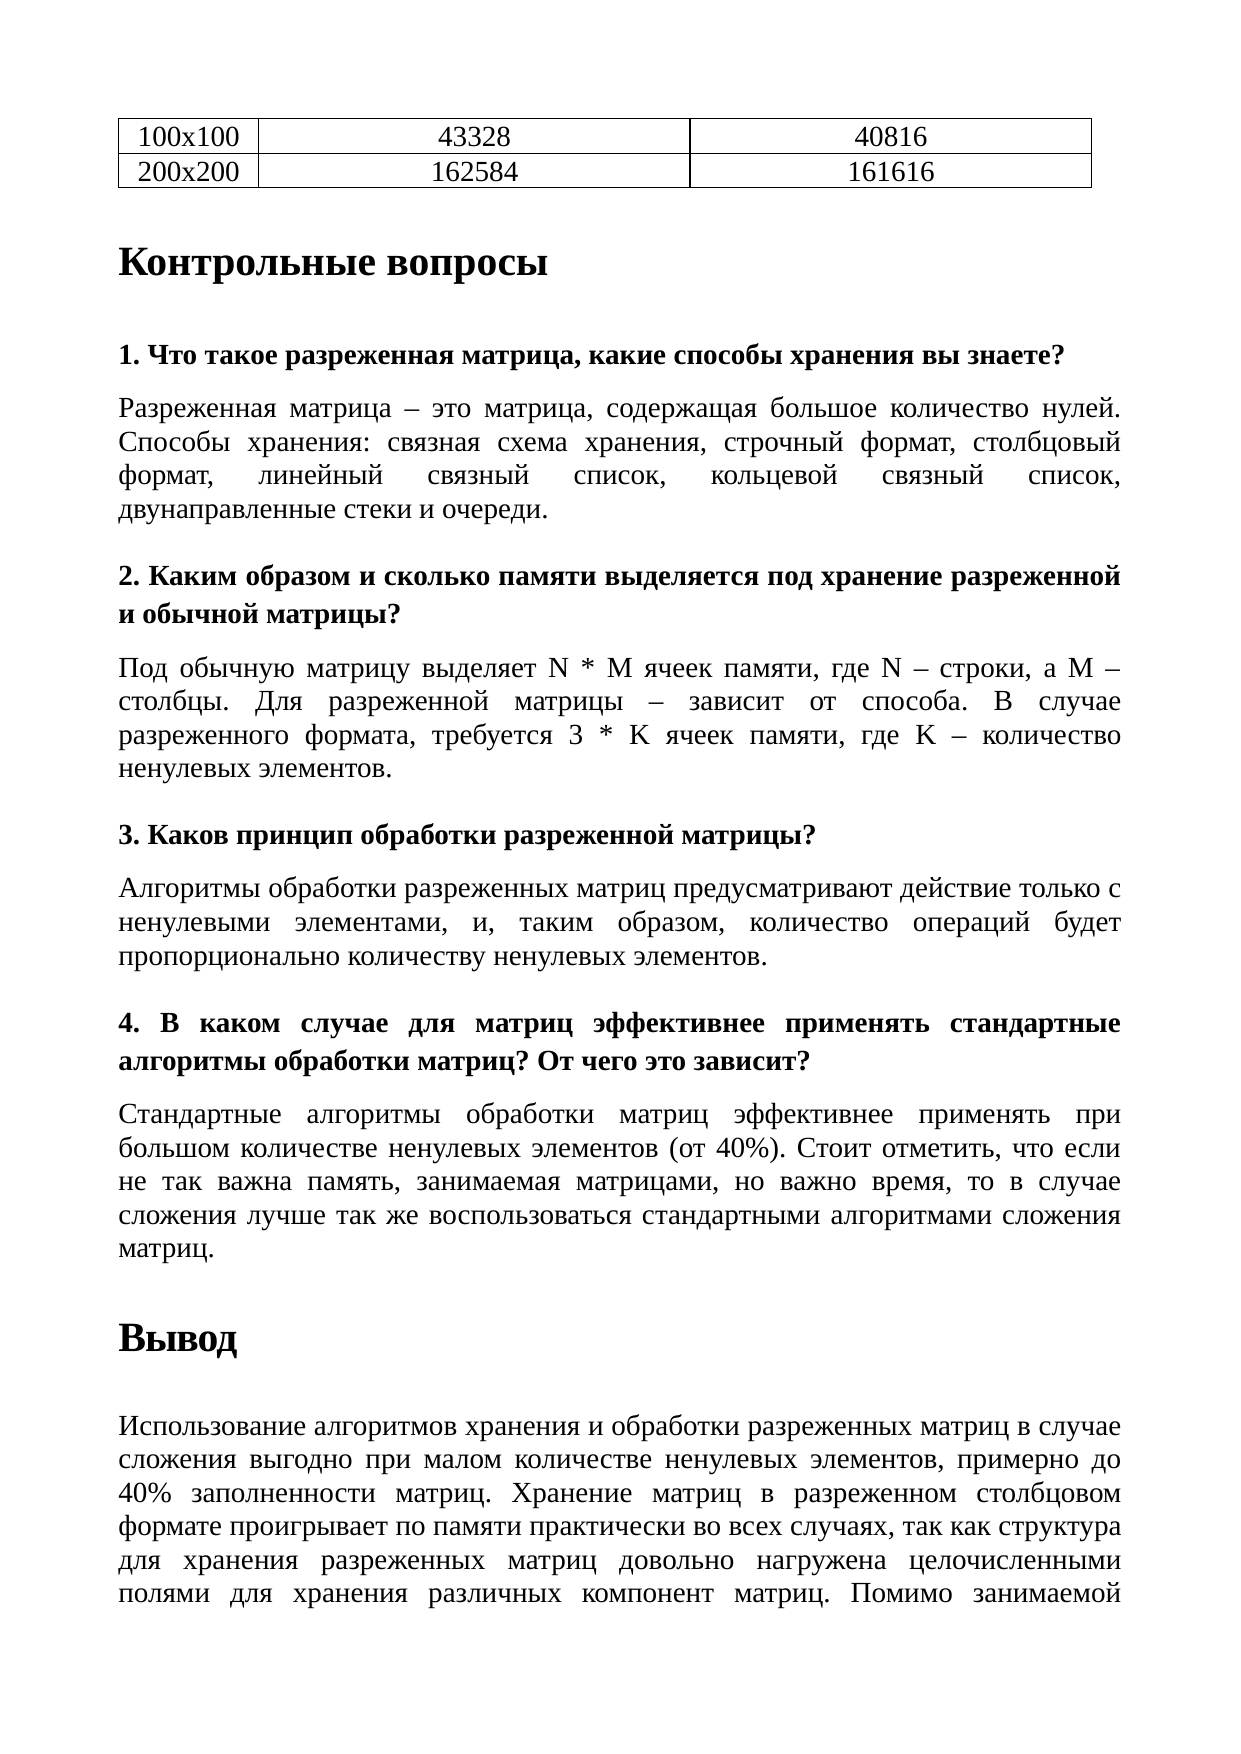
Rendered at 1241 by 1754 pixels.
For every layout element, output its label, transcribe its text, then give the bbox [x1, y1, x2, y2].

text Стандартные алгоритмы обработки матриц эффективнее применять при большом количестве ненулевых элементов (от 40%). Cтоит отметить, что если не так важна память, занимаемая матрицами, но важно время, то в случае сложения лучше так же воспользоваться стандартными алгоритмами сложения матриц. [118, 1096, 1122, 1264]
text Использование алгоритмов хранения и обработки разреженных матриц в случае сложения выгодно при малом количестве ненулевых элементов, примерно до 40% заполненности матриц. Хранение матриц в разреженном столбцовом формате проигрывает по памяти практически во всех случаях, так как структура для хранения разреженных матриц довольно нагружена целочисленными полями для хранения различных компонент матриц. Помимо занимаемой [118, 1408, 1122, 1609]
table_cell 161616 [691, 154, 1091, 187]
table_cell 43328 [259, 119, 689, 153]
table_cell 100х100 [119, 119, 258, 153]
text Под обычную матрицу выделяет N * M ячеек памяти, где N – строки, а M – столбцы. Для разреженной матрицы – зависит от способа. В случае разреженного формата, требуется 3 * K ячеек памяти, где K – количество ненулевых элементов. [118, 650, 1122, 784]
text 2. Каким образом и сколько памяти выделяется под хранение разреженной и обычной матрицы? [118, 558, 1122, 630]
table_cell 200х200 [119, 154, 258, 187]
text Контрольные вопросы [118, 236, 1122, 284]
table_cell 162584 [259, 154, 689, 187]
text Разреженная матрица – это матрица, содержащая большое количество нулей. Способы хранения: связная схема хранения, строчный формат, столбцовый формат, линейный связный список, кольцевой связный список, двунаправленные стеки и очереди. [118, 390, 1122, 524]
text 4. В каком случае для матриц эффективнее применять стандартные алгоритмы обработки матриц? От чего это зависит? [118, 1005, 1122, 1077]
text 3. Каков принцип обработки разреженной матрицы? [118, 817, 1122, 851]
table_cell 40816 [691, 119, 1091, 153]
text Алгоритмы обработки разреженных матриц предусматривают действие только с ненулевыми элементами, и, таким образом, количество операций будет пропорционально количеству ненулевых элементов. [118, 871, 1122, 971]
title Вывод [118, 1312, 1122, 1360]
text 1. Что такое разреженная матрица, какие способы хранения вы знаете? [118, 337, 1122, 371]
